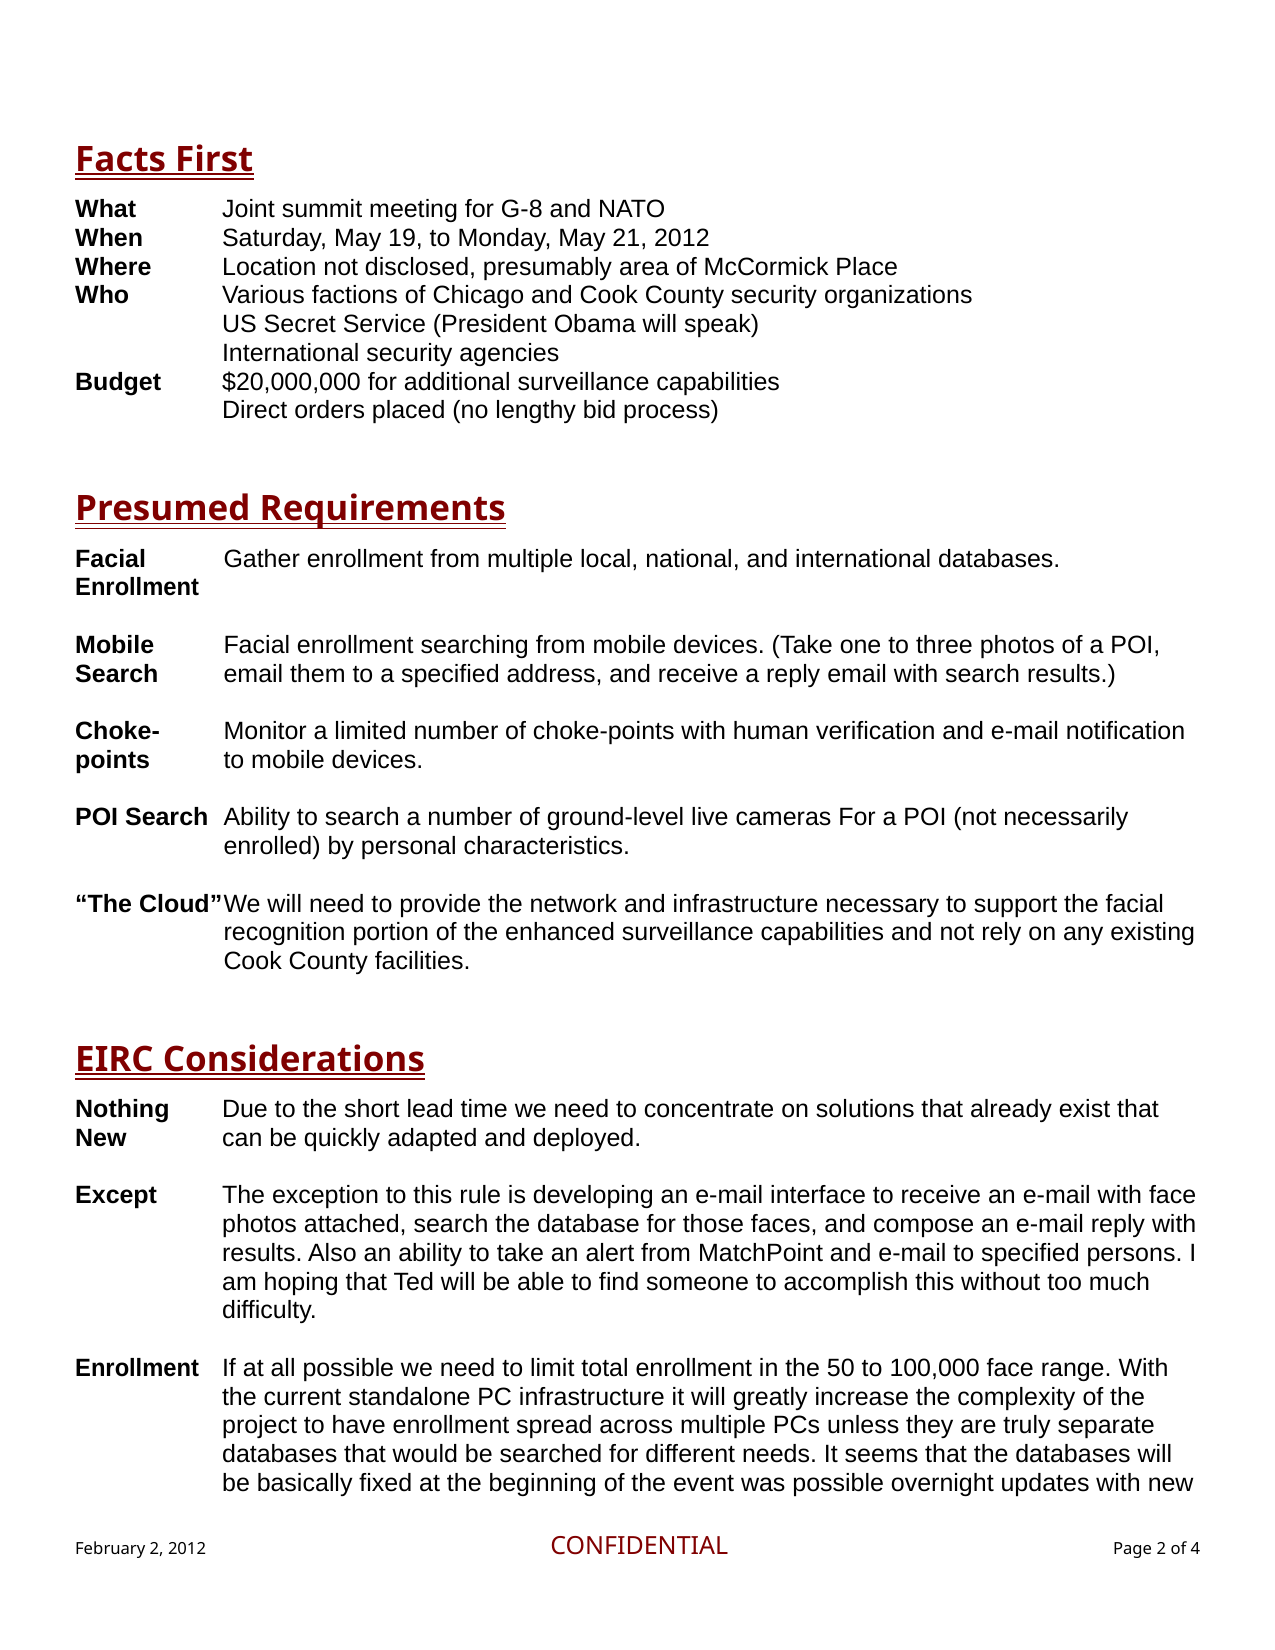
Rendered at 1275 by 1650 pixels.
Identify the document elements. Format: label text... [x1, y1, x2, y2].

table_header Joint summit meeting for G-8 and NATO [222, 194, 1200, 223]
table_header What [75, 194, 222, 223]
table_cell Various factions of Chicago and Cook County security organizations US Secret Service (President Obama will speak) International security agencies [222, 281, 1200, 367]
table_cell We will need to provide the network and infrastructure necessary to support the facial recognition portion of the enhanced surveillance capabilities and not rely on any existing Cook County facilities. [223, 889, 1200, 975]
table_cell Enrollment [75, 1353, 222, 1497]
table_cell Choke-points [75, 716, 223, 802]
table_cell $20,000,000 for additional surveillance capabilities Direct orders placed (no lengthy bid process) [222, 367, 1200, 424]
table_cell If at all possible we need to limit total enrollment in the 50 to 100,000 face range. With the current standalone PC infrastructure it will greatly increase the complexity of the project to have enrollment spread across multiple PCs unless they are truly separate databases that would be searched for different needs. It seems that the databases will be basically fixed at the beginning of the event was possible overnight updates with new [222, 1353, 1200, 1497]
table_cell POI Search [75, 802, 223, 888]
table_header Gather enrollment from multiple local, national, and international databases. [223, 544, 1200, 630]
subtitle Facts First [75, 134, 1200, 182]
table_header Due to the short lead time we need to concentrate on solutions that already exist that can be quickly adapted and deployed. [222, 1094, 1200, 1180]
table_cell When [75, 223, 222, 252]
subtitle Presumed Requirements [75, 483, 1200, 531]
table_header Nothing New [75, 1094, 222, 1180]
table_cell Facial enrollment searching from mobile devices. (Take one to three photos of a POI, email them to a specified address, and receive a reply email with search results.) [223, 630, 1200, 716]
table_cell Except [75, 1180, 222, 1353]
table_cell Ability to search a number of ground-level live cameras For a POI (not necessarily enrolled) by personal characteristics. [223, 802, 1200, 888]
table_cell Monitor a limited number of choke-points with human verification and e-mail notification to mobile devices. [223, 716, 1200, 802]
table_cell The exception to this rule is developing an e-mail interface to receive an e-mail with face photos attached, search the database for those faces, and compose an e-mail reply with results. Also an ability to take an alert from MatchPoint and e-mail to specified persons. I am hoping that Ted will be able to find someone to accomplish this without too much difficulty. [222, 1180, 1200, 1353]
table_cell Mobile Search [75, 630, 223, 716]
table_cell Who [75, 281, 222, 367]
table_header Facial Enrollment [75, 544, 223, 630]
table_cell Where [75, 252, 222, 281]
table_cell Budget [75, 367, 222, 424]
table_cell Location not disclosed, presumably area of McCormick Place [222, 252, 1200, 281]
subtitle EIRC Considerations [75, 1034, 1200, 1082]
table_cell Saturday, May 19, to Monday, May 21, 2012 [222, 223, 1200, 252]
table_cell “The Cloud” [75, 889, 223, 975]
